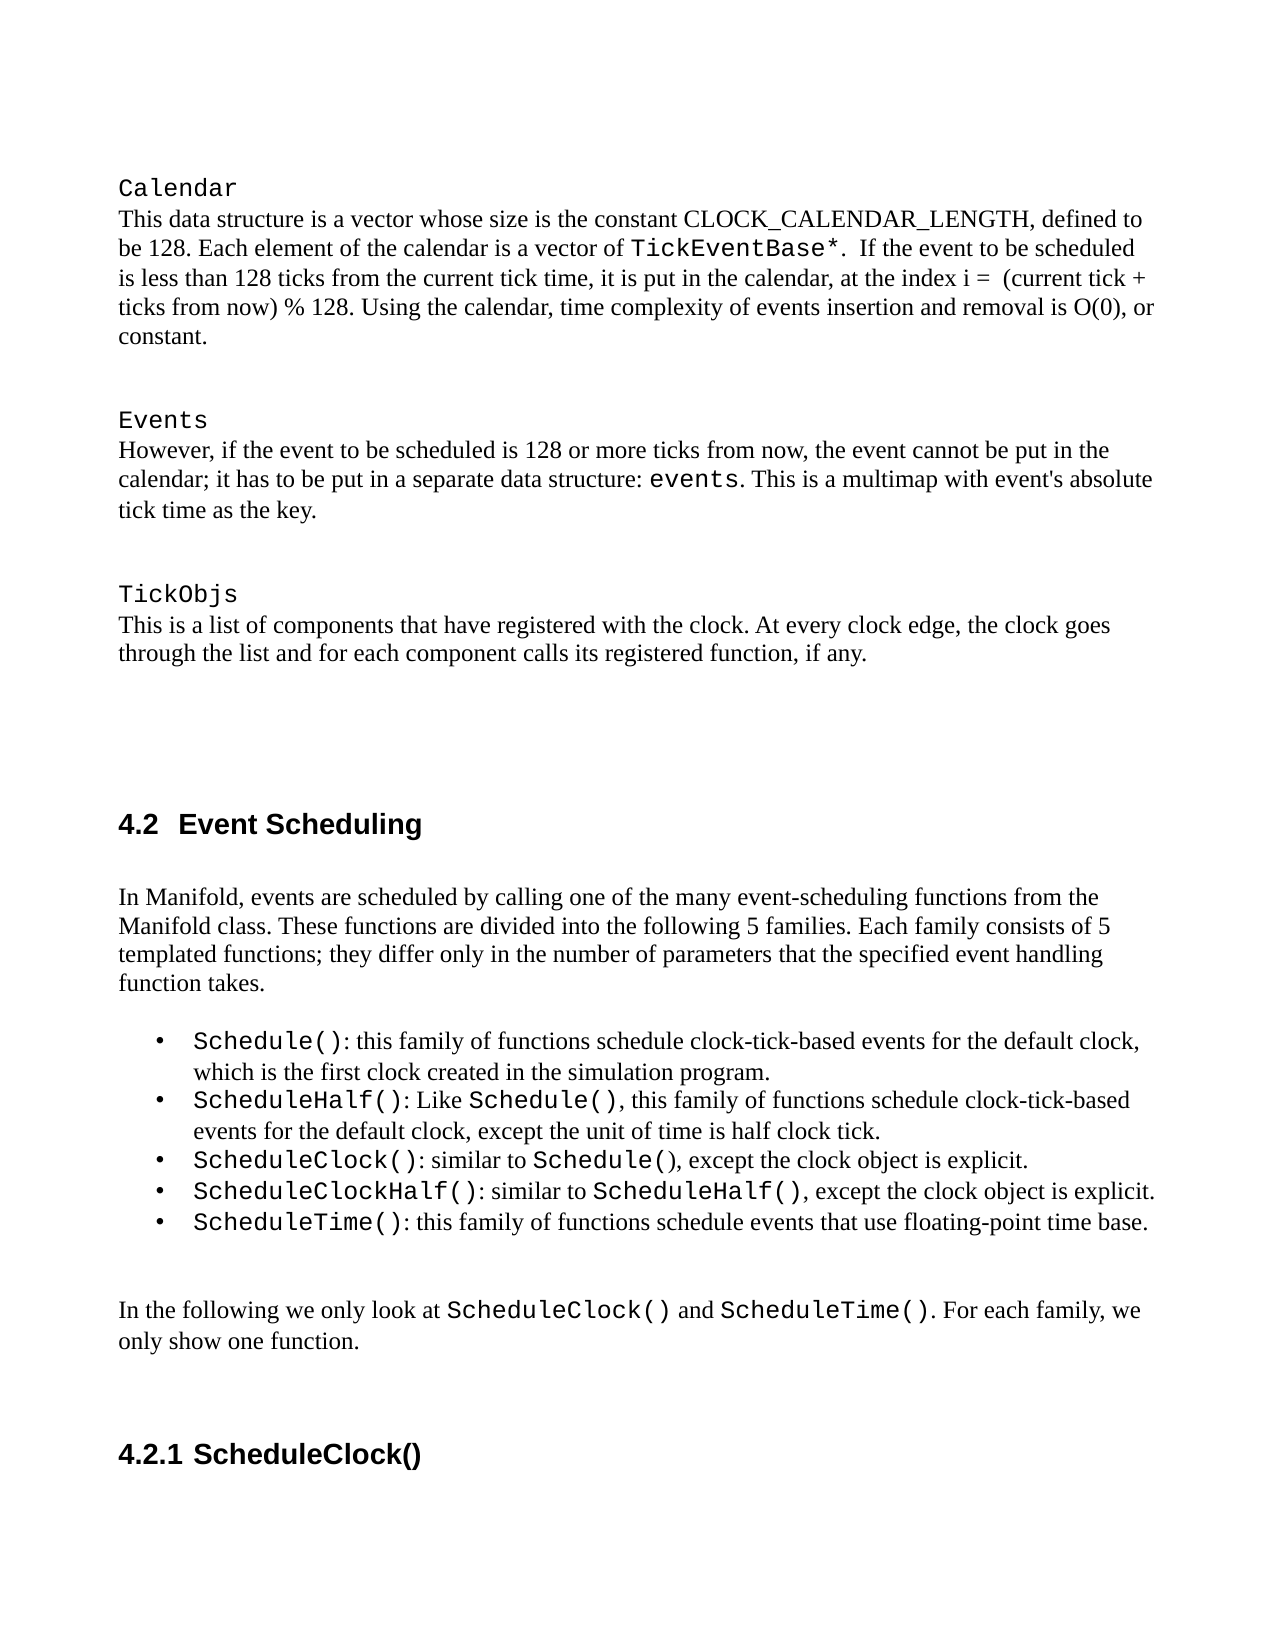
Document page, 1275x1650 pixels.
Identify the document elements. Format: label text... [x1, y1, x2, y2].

text In the following we only look at ScheduleClock() and ScheduleTime(). For each family, we only show one function. [118, 1295, 1157, 1354]
text Calendar [118, 176, 1157, 204]
subtitle ScheduleClock() [118, 1437, 1157, 1471]
text This data structure is a vector whose size is the constant CLOCK_CALENDAR_LENGTH, defined to be 128. Each element of the calendar is a vector of TickEventBase*. If the event to be scheduled is less than 128 ticks from the current tick time, it is put in the calendar, at the index i = (current tick + ticks from now) % 128. Using the calendar, time complexity of events insertion and removal is O(0), or constant. [118, 204, 1157, 350]
text In Manifold, events are scheduled by calling one of the many event-scheduling functions from the Manifold class. These functions are divided into the following 5 families. Each family consists of 5 templated functions; they differ only in the number of parameters that the specified event handling function takes. [118, 882, 1157, 997]
list ScheduleTime(): this family of functions schedule events that use floating-point time base. [156, 1207, 1157, 1237]
text TickObjs [118, 581, 1157, 610]
list Schedule(): this family of functions schedule clock-tick-based events for the default clock, which is the first clock created in the simulation program. [156, 1026, 1157, 1085]
text However, if the event to be scheduled is 128 or more ticks from now, the event cannot be put in the calendar; it has to be put in a separate data structure: events. This is a multimap with event's absolute tick time as the key. [118, 436, 1157, 524]
text Events [118, 407, 1157, 436]
subtitle Event Scheduling [118, 807, 1157, 841]
list ScheduleClockHalf(): similar to ScheduleHalf(), except the clock object is explicit. [156, 1176, 1157, 1207]
text This is a list of components that have registered with the clock. At every clock edge, the clock goes through the list and for each component calls its registered function, if any. [118, 610, 1157, 667]
list ScheduleHalf(): Like Schedule(), this family of functions schedule clock-tick-based events for the default clock, except the unit of time is half clock tick. [156, 1085, 1157, 1145]
list ScheduleClock(): similar to Schedule(), except the clock object is explicit. [156, 1145, 1157, 1176]
